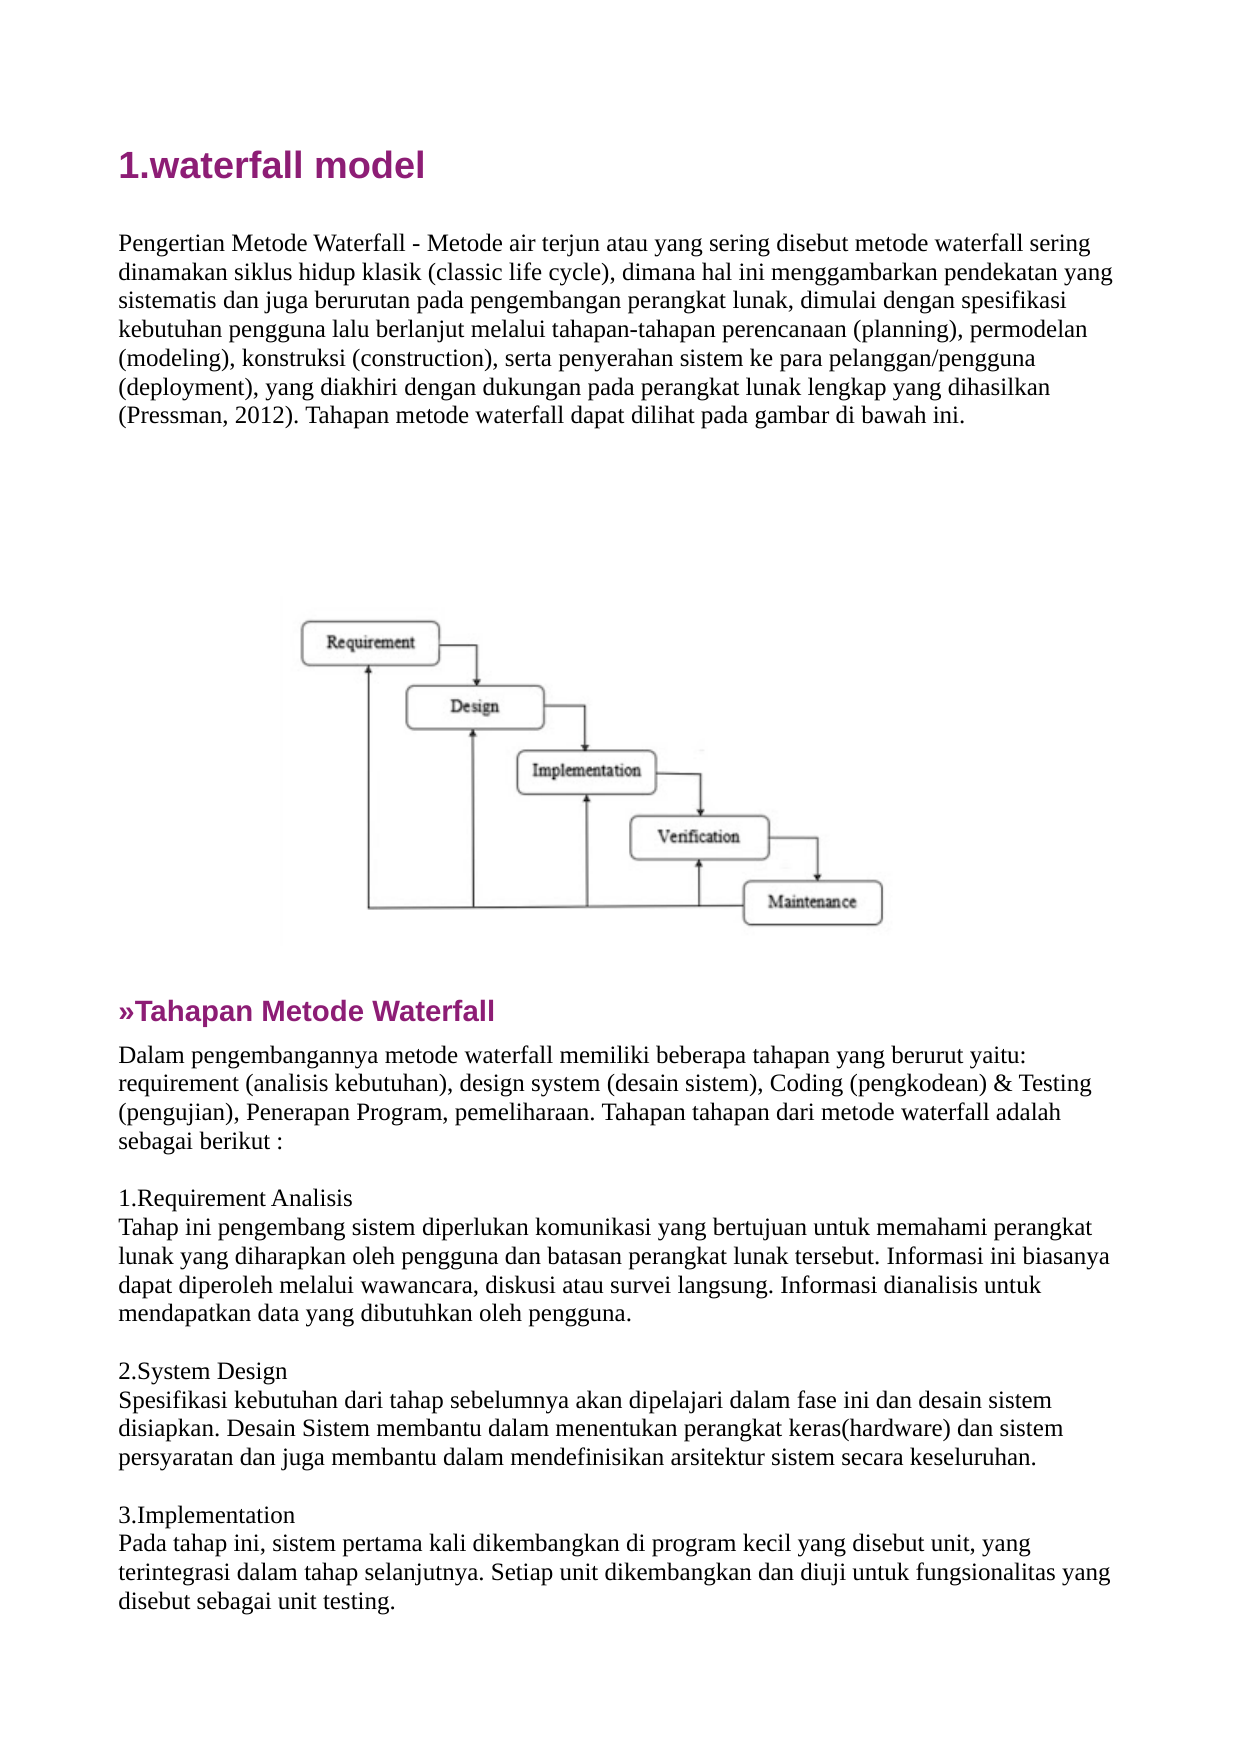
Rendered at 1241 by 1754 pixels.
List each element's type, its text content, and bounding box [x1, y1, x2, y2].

picture [279, 596, 905, 946]
subtitle »Tahapan Metode Waterfall [118, 993, 1122, 1027]
text Pada tahap ini, sistem pertama kali dikembangkan di program kecil yang disebut unit, yang terintegrasi dalam tahap selanjutnya. Setiap unit dikembangkan dan diuji untuk fungsionalitas yang disebut sebagai unit testing. [118, 1528, 1122, 1615]
text Spesifikasi kebutuhan dari tahap sebelumnya akan dipelajari dalam fase ini dan desain sistem disiapkan. Desain Sistem membantu dalam menentukan perangkat keras(hardware) dan sistem persyaratan dan juga membantu dalam mendefinisikan arsitektur sistem secara keseluruhan. [118, 1385, 1122, 1471]
text 2.System Design [118, 1356, 1122, 1385]
text Dalam pengembangannya metode waterfall memiliki beberapa tahapan yang berurut yaitu: requirement (analisis kebutuhan), design system (desain sistem), Coding (pengkodean) & Testing (pengujian), Penerapan Program, pemeliharaan. Tahapan tahapan dari metode waterfall adalah sebagai berikut : [118, 1040, 1122, 1155]
text Tahap ini pengembang sistem diperlukan komunikasi yang bertujuan untuk memahami perangkat lunak yang diharapkan oleh pengguna dan batasan perangkat lunak tersebut. Informasi ini biasanya dapat diperoleh melalui wawancara, diskusi atau survei langsung. Informasi dianalisis untuk mendapatkan data yang dibutuhkan oleh pengguna. [118, 1212, 1122, 1327]
subtitle 1.waterfall model [118, 143, 1122, 187]
text 3.Implementation [118, 1500, 1122, 1528]
text 1.Requirement Analisis [118, 1183, 1122, 1212]
text Pengertian Metode Waterfall - Metode air terjun atau yang sering disebut metode waterfall sering dinamakan siklus hidup klasik (classic life cycle), dimana hal ini menggambarkan pendekatan yang sistematis dan juga berurutan pada pengembangan perangkat lunak, dimulai dengan spesifikasi kebutuhan pengguna lalu berlanjut melalui tahapan-tahapan perencanaan (planning), permodelan (modeling), konstruksi (construction), serta penyerahan sistem ke para pelanggan/pengguna (deployment), yang diakhiri dengan dukungan pada perangkat lunak lengkap yang dihasilkan (Pressman, 2012). Tahapan metode waterfall dapat dilihat pada gambar di bawah ini. [118, 228, 1122, 429]
